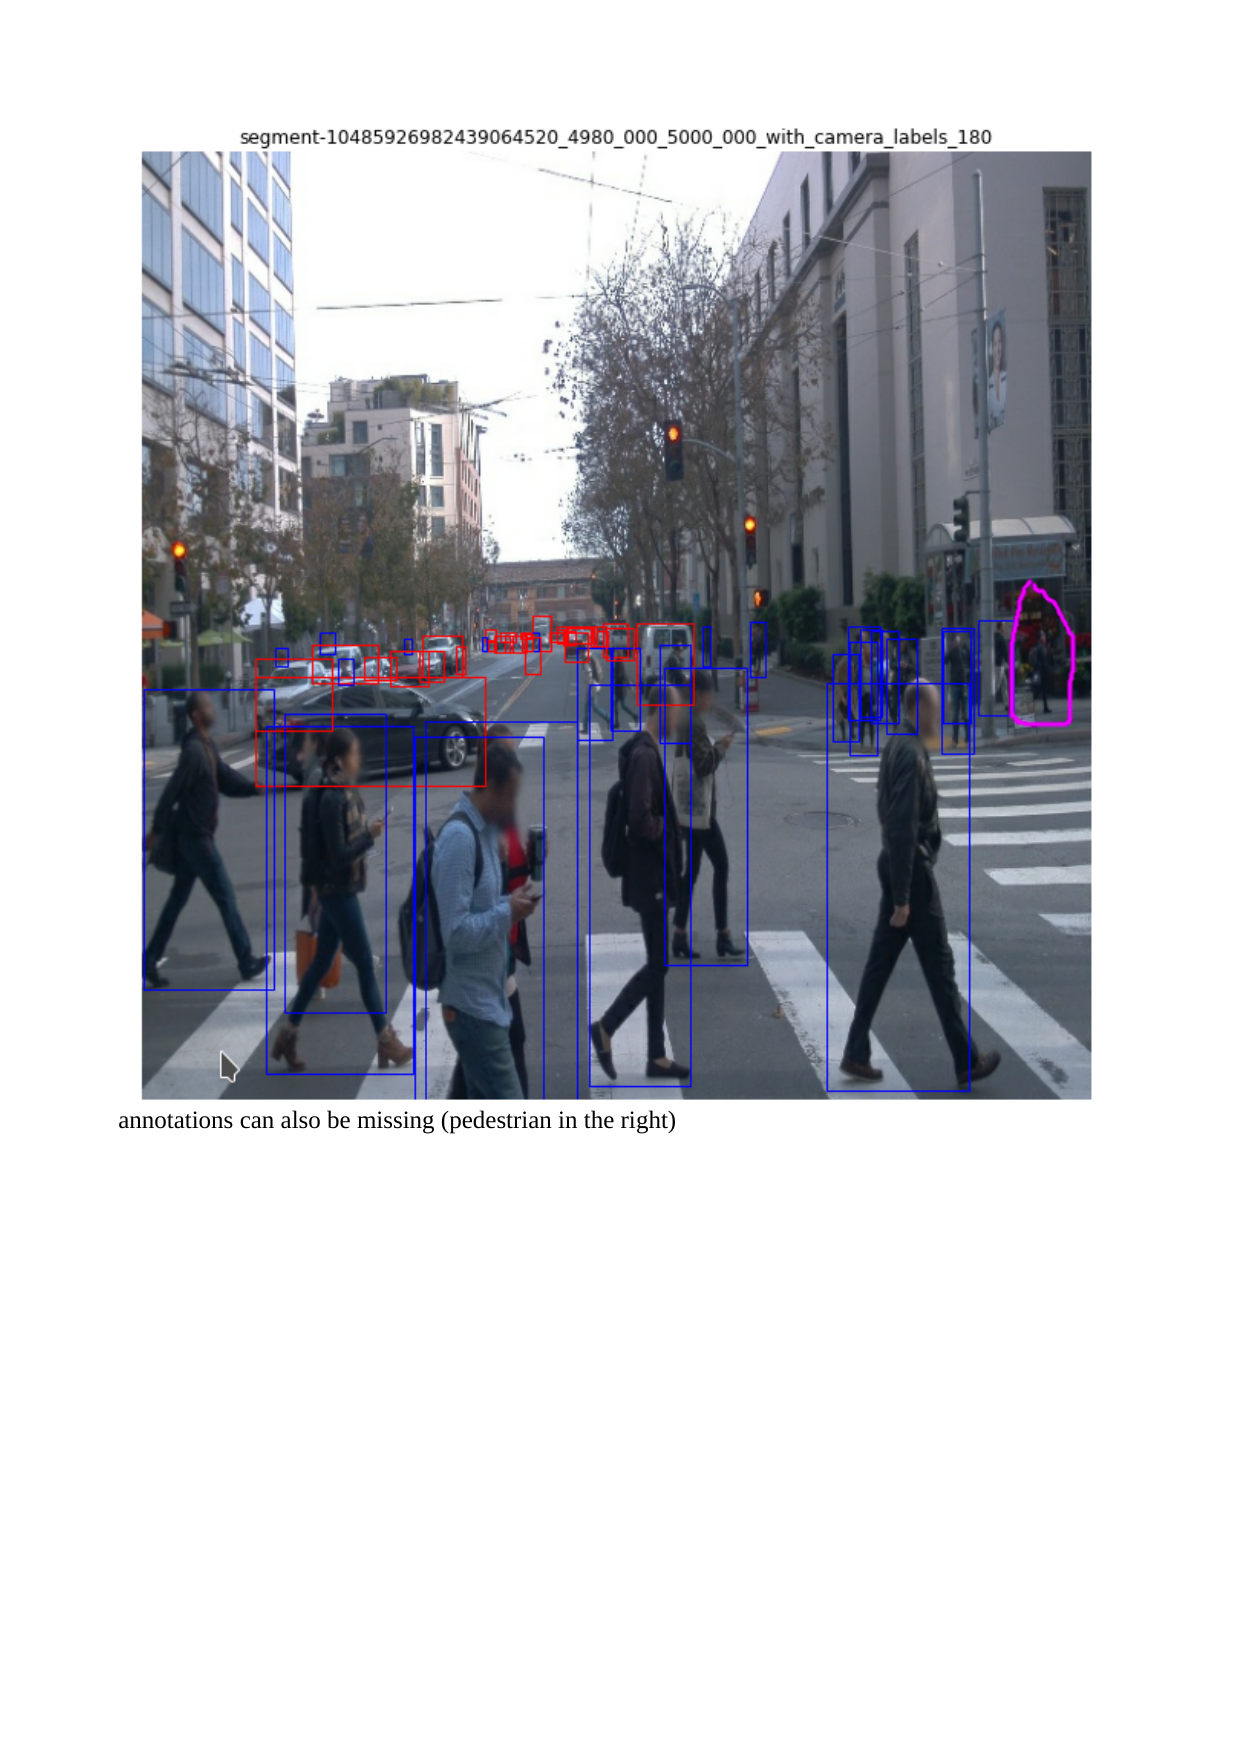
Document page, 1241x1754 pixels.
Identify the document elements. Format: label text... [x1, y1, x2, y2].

text annotations can also be missing (pedestrian in the right) [118, 118, 1122, 1134]
picture [133, 118, 1107, 1106]
